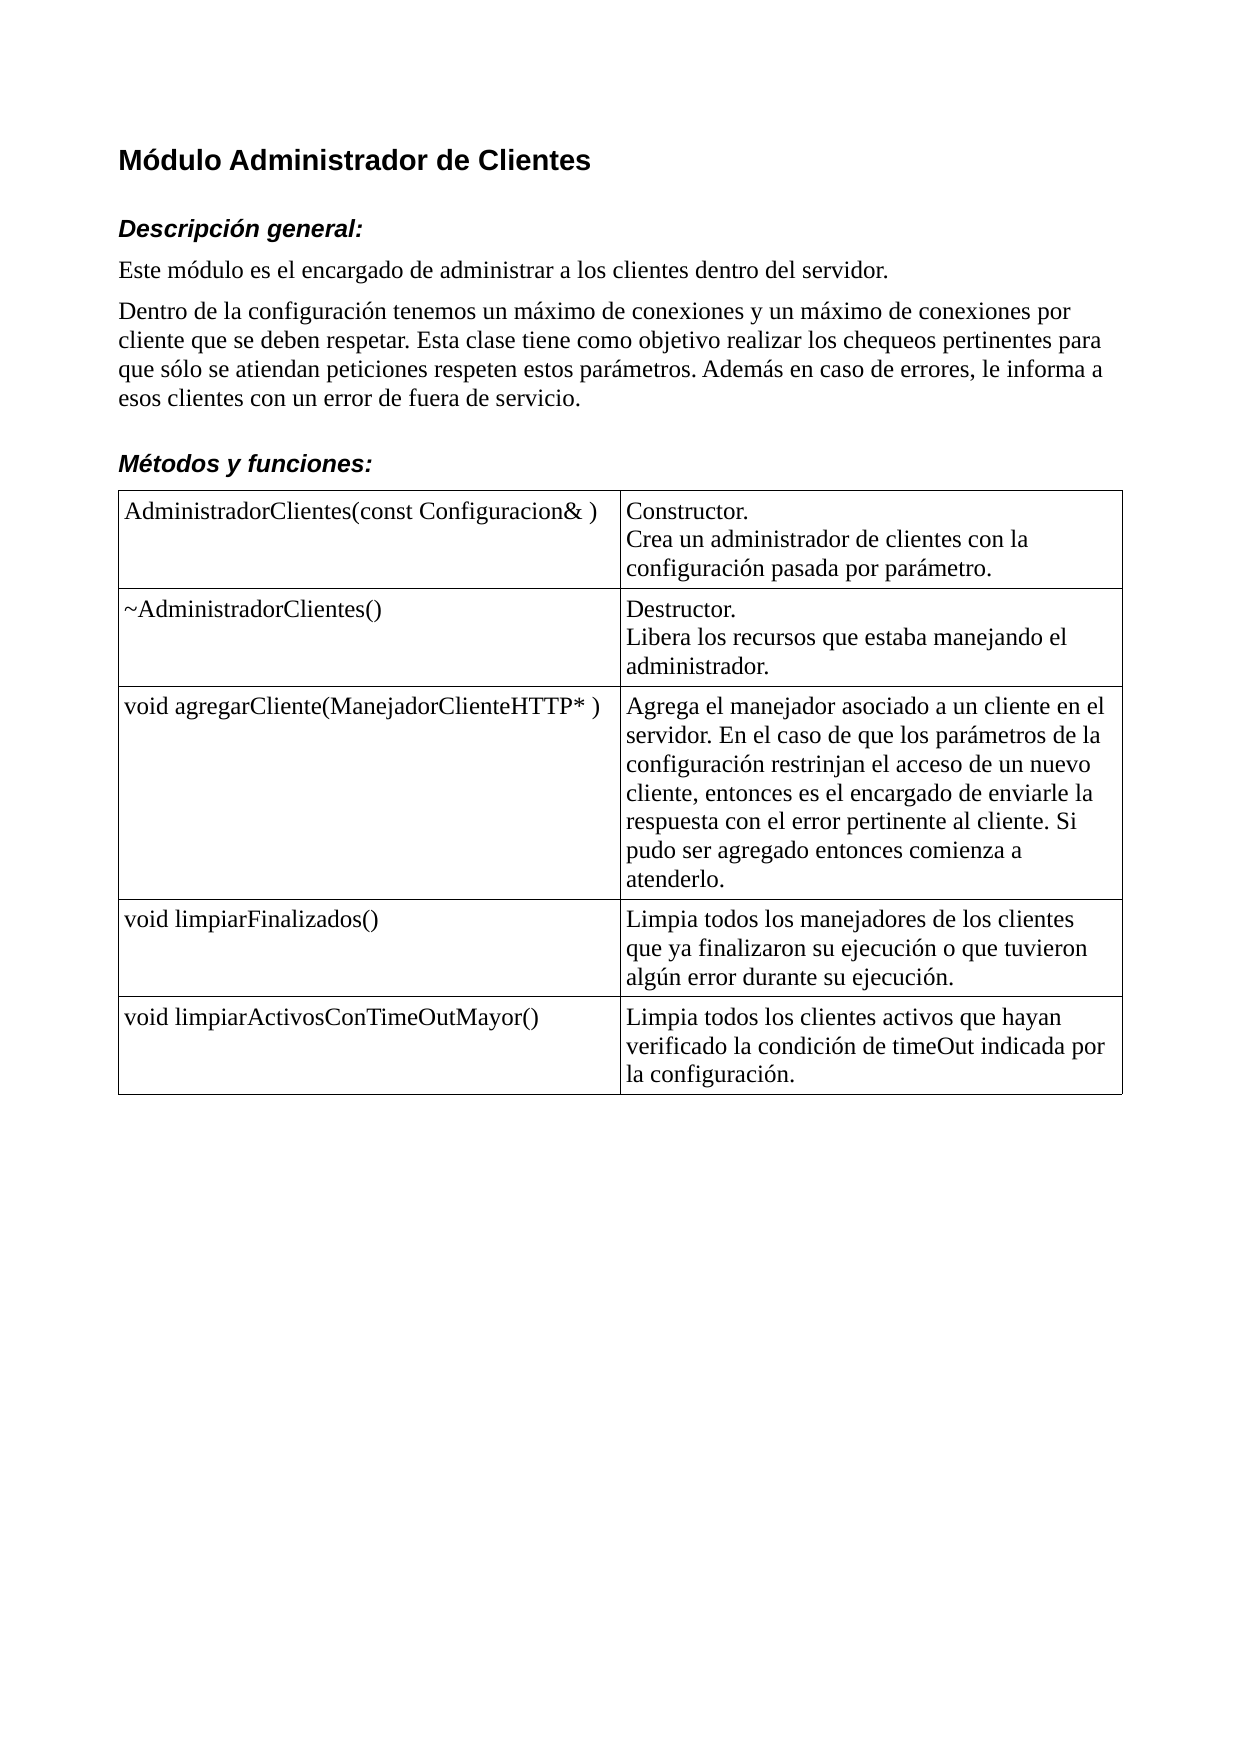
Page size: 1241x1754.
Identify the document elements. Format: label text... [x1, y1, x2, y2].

subtitle Módulo Administrador de Clientes [118, 143, 1122, 177]
text Dentro de la configuración tenemos un máximo de conexiones y un máximo de conexiones por cliente que se deben respetar. Esta clase tiene como objetivo realizar los chequeos pertinentes para que sólo se atiendan peticiones respeten estos parámetros. Además en caso de errores, le informa a esos clientes con un error de fuera de servicio. [118, 296, 1122, 411]
table_cell void agregarCliente(ManejadorClienteHTTP* ) [119, 687, 620, 898]
table_header AdministradorClientes(const Configuracion& ) [119, 491, 620, 588]
table_cell void limpiarFinalizados() [119, 900, 620, 996]
table_cell Agrega el manejador asociado a un cliente en el servidor. En el caso de que los parámetros de la configuración restrinjan el acceso de un nuevo cliente, entonces es el encargado de enviarle la respuesta con el error pertinente al cliente. Si pudo ser agregado entonces comienza a atenderlo. [621, 687, 1122, 898]
table_cell Limpia todos los clientes activos que hayan verificado la condición de timeOut indicada por la configuración. [621, 997, 1122, 1094]
subtitle Métodos y funciones: [118, 449, 1122, 477]
subtitle Descripción general: [118, 214, 1122, 243]
table_header Constructor. Crea un administrador de clientes con la configuración pasada por parámetro. [621, 491, 1122, 588]
table_cell Limpia todos los manejadores de los clientes que ya finalizaron su ejecución o que tuvieron algún error durante su ejecución. [621, 900, 1122, 996]
text Este módulo es el encargado de administrar a los clientes dentro del servidor. [118, 255, 1122, 284]
table_cell Destructor. Libera los recursos que estaba manejando el administrador. [621, 589, 1122, 686]
table_cell ~AdministradorClientes() [119, 589, 620, 686]
table_cell void limpiarActivosConTimeOutMayor() [119, 997, 620, 1094]
